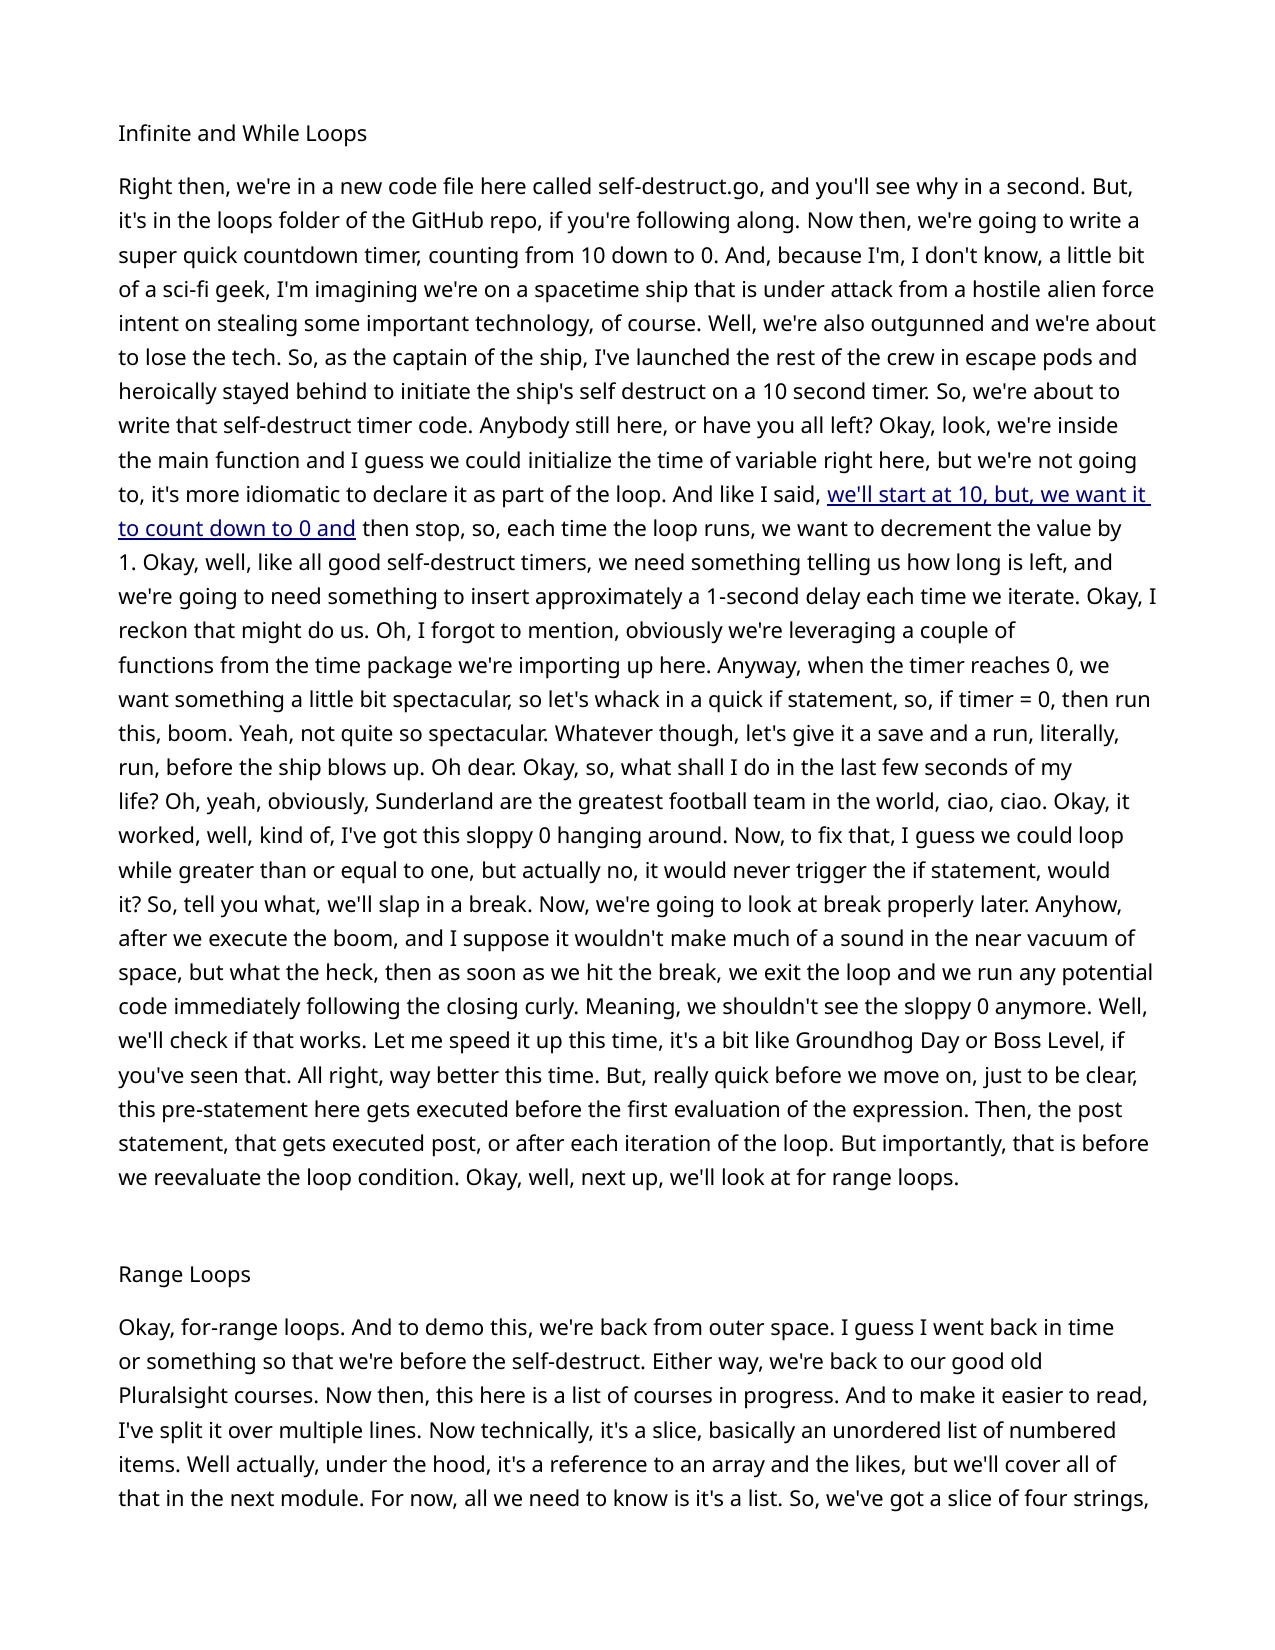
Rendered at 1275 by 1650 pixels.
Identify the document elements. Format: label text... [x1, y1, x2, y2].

text Right then, we're in a new code file here called self‑destruct.go, and you'll see why in a second. But, it's in the loops folder of the GitHub repo, if you're following along. Now then, we're going to write a super quick countdown timer, counting from 10 down to 0. And, because I'm, I don't know, a little bit of a sci‑fi geek, I'm imagining we're on a spacetime ship that is under attack from a hostile alien force intent on stealing some important technology, of course. Well, we're also outgunned and we're about to lose the tech. So, as the captain of the ship, I've launched the rest of the crew in escape pods and heroically stayed behind to initiate the ship's self destruct on a 10 second timer. So, we're about to write that self‑destruct timer code. Anybody still here, or have you all left? Okay, look, we're inside the main function and I guess we could initialize the time of variable right here, but we're not going to, it's more idiomatic to declare it as part of the loop. And like I said, we'll start at 10, but, we want it to count down to 0 and then stop, so, each time the loop runs, we want to decrement the value by 1. Okay, well, like all good self‑destruct timers, we need something telling us how long is left, and we're going to need something to insert approximately a 1‑second delay each time we iterate. Okay, I reckon that might do us. Oh, I forgot to mention, obviously we're leveraging a couple of functions from the time package we're importing up here. Anyway, when the timer reaches 0, we want something a little bit spectacular, so let's whack in a quick if statement, so, if timer = 0, then run this, boom. Yeah, not quite so spectacular. Whatever though, let's give it a save and a run, literally, run, before the ship blows up. Oh dear. Okay, so, what shall I do in the last few seconds of my life? Oh, yeah, obviously, Sunderland are the greatest football team in the world, ciao, ciao. Okay, it worked, well, kind of, I've got this sloppy 0 hanging around. Now, to fix that, I guess we could loop while greater than or equal to one, but actually no, it would never trigger the if statement, would it? So, tell you what, we'll slap in a break. Now, we're going to look at break properly later. Anyhow, after we execute the boom, and I suppose it wouldn't make much of a sound in the near vacuum of space, but what the heck, then as soon as we hit the break, we exit the loop and we run any potential code immediately following the closing curly. Meaning, we shouldn't see the sloppy 0 anymore. Well, we'll check if that works. Let me speed it up this time, it's a bit like Groundhog Day or Boss Level, if you've seen that. All right, way better this time. But, really quick before we move on, just to be clear, this pre‑statement here gets executed before the first evaluation of the expression. Then, the post statement, that gets executed post, or after each iteration of the loop. But importantly, that is before we reevaluate the loop condition. Okay, well, next up, we'll look at for range loops. [118, 171, 1157, 1192]
text Okay, for‑range loops. And to demo this, we're back from outer space. I guess I went back in time or something so that we're before the self‑destruct. Either way, we're back to our good old Pluralsight courses. Now then, this here is a list of courses in progress. And to make it easier to read, I've split it over multiple lines. Now technically, it's a slice, basically an unordered list of numbered items. Well actually, under the hood, it's a reference to an array and the likes, but we'll cover all of that in the next module. For now, all we need to know is it's a list. So, we've got a slice of four strings, [118, 1312, 1157, 1513]
subtitle Range Loops [118, 1259, 1157, 1289]
subtitle Infinite and While Loops [118, 118, 1157, 148]
